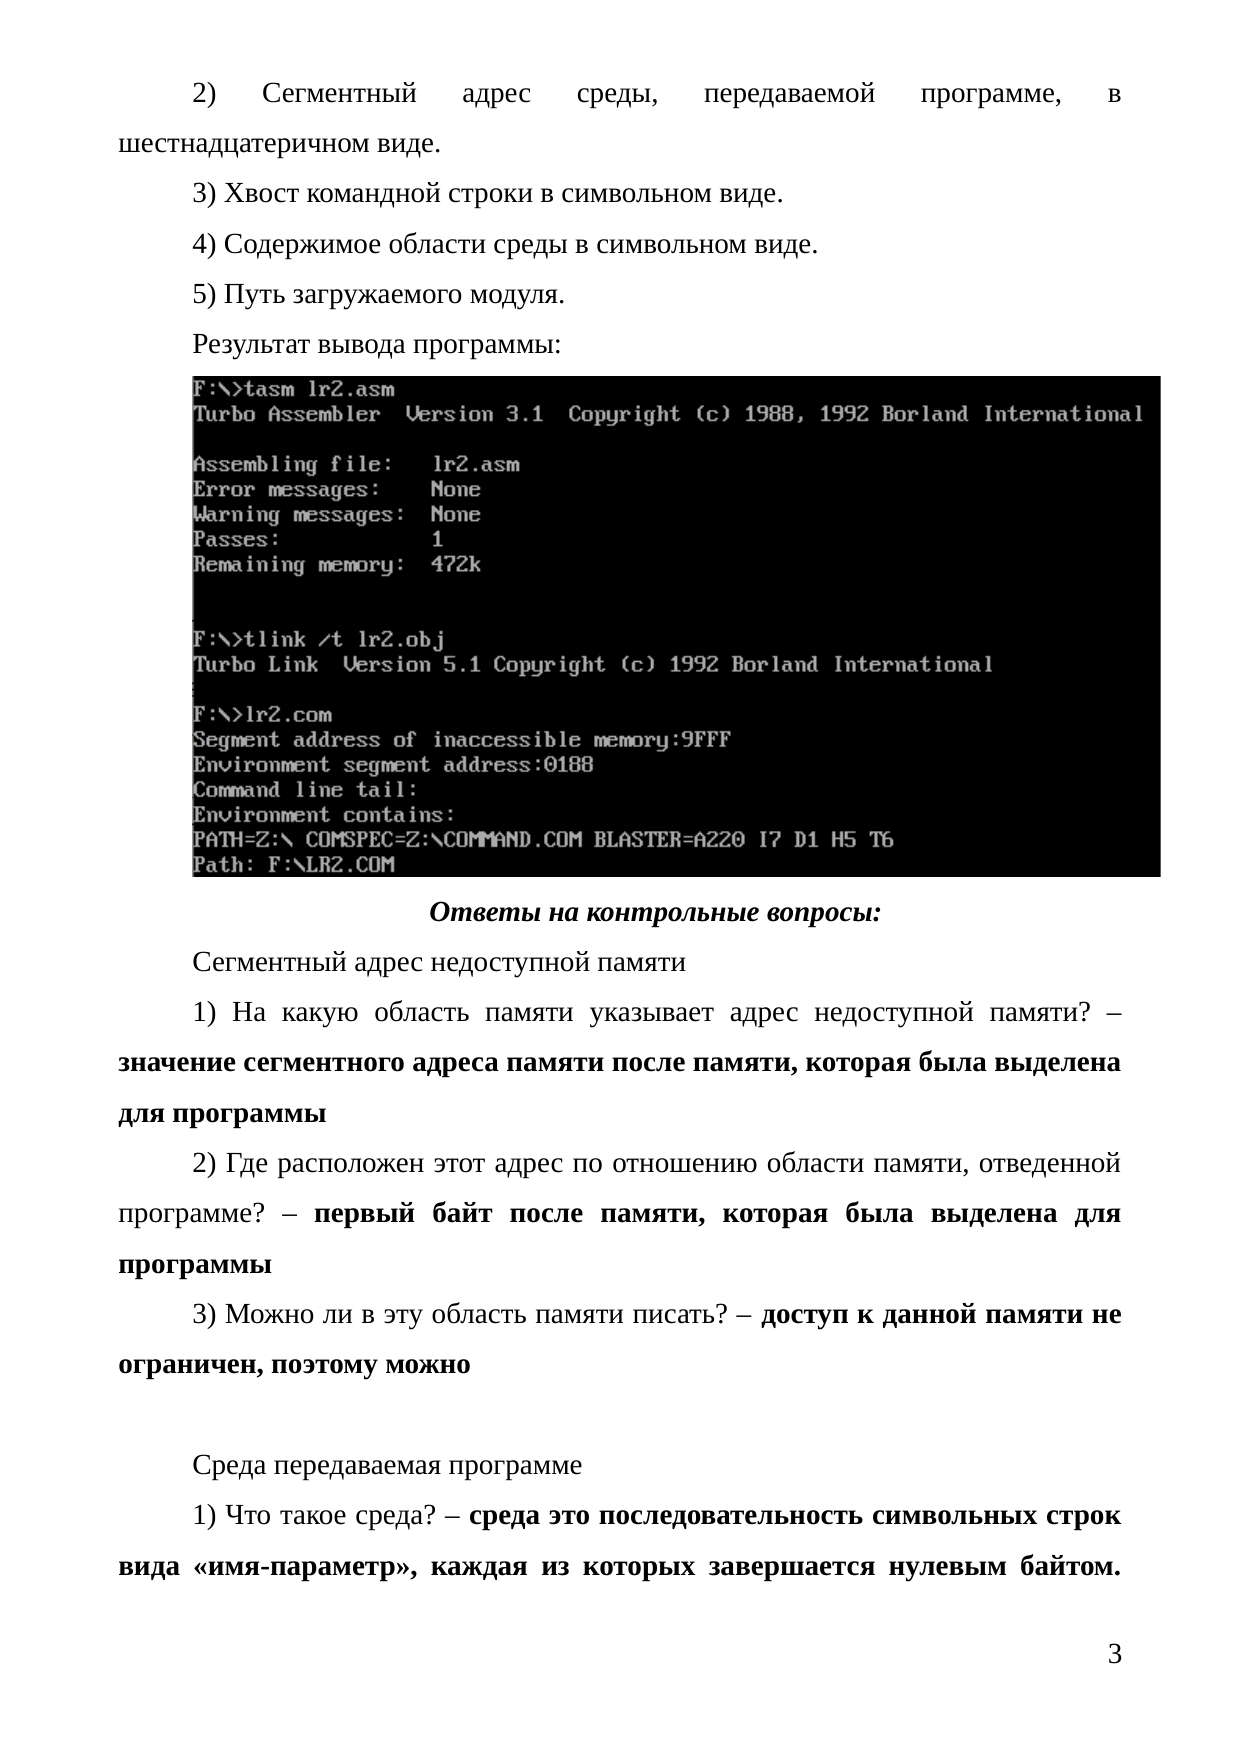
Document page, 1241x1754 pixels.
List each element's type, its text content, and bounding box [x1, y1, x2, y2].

text 2) Где расположен этот адрес по отношению области памяти, отведенной программе? – первый байт после памяти, которая была выделена для программы [118, 1145, 1122, 1279]
text 1) На какую область памяти указывает адрес недоступной памяти? – значение сегментного адреса памяти после памяти, которая была выделена для программы [118, 994, 1122, 1128]
text 4) Содержимое области среды в символьном виде. [118, 226, 1122, 259]
text 5) Путь загружаемого модуля. [118, 276, 1122, 310]
text Сегментный адрес недоступной памяти [118, 944, 1122, 977]
text 2) Сегментный адрес среды, передаваемой программе, в шестнадцатеричном виде. [118, 75, 1122, 159]
text Результат вывода программы: [118, 327, 1122, 360]
text 3) Хвост командной строки в символьном виде. [118, 176, 1122, 209]
text Ответы на контрольные вопросы: [118, 894, 1122, 927]
text 1) Что такое среда? – среда это последовательность символьных строк вида «имя-параметр», каждая из которых завершается нулевым байтом. [118, 1497, 1122, 1581]
text Среда передаваемая программе [118, 1447, 1122, 1481]
text 3) Можно ли в эту область памяти писать? – доступ к данной памяти не ограничен, поэтому можно [118, 1296, 1122, 1380]
